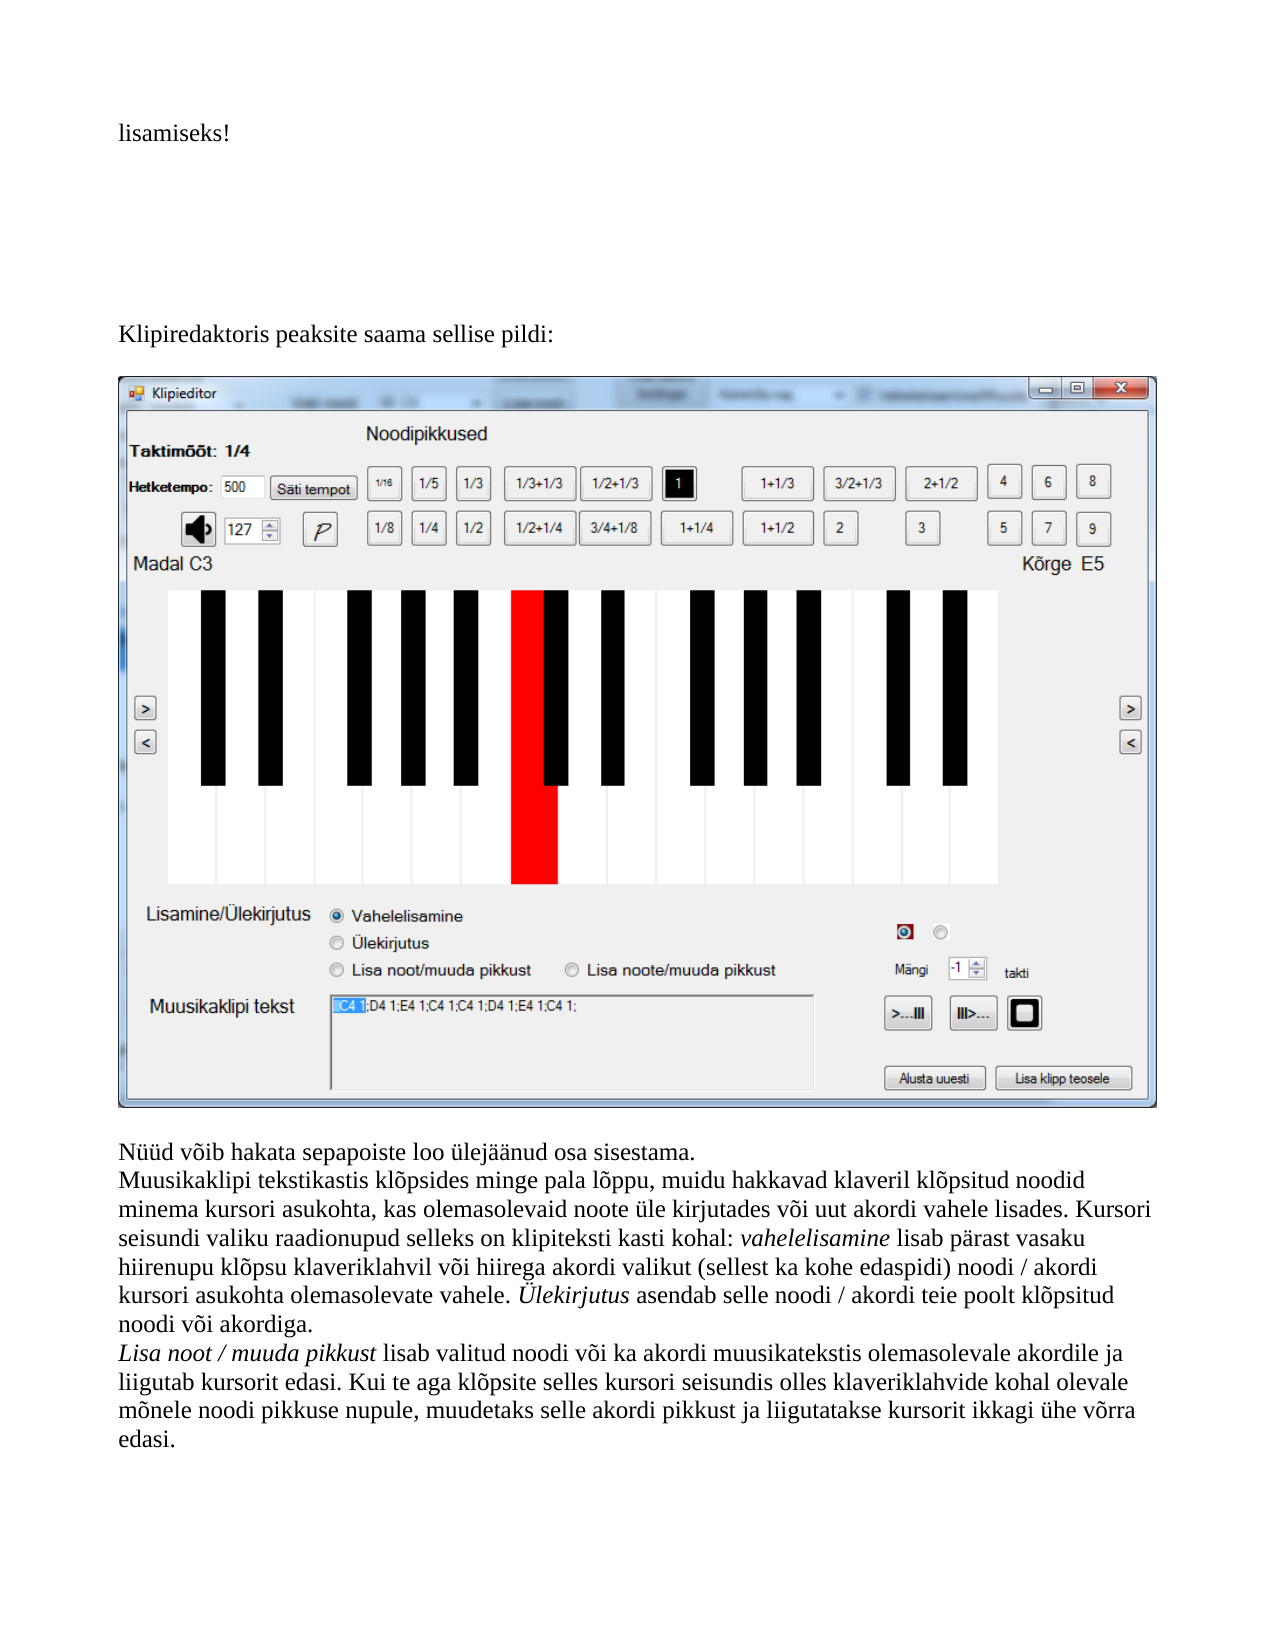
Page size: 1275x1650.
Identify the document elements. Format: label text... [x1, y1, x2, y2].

text Muusikaklipi tekstikastis klõpsides minge pala lõppu, muidu hakkavad klaveril klõpsitud noodid minema kursori asukohta, kas olemasolevaid noote üle kirjutades või uut akordi vahele lisades. Kursori seisundi valiku raadionupud selleks on klipiteksti kasti kohal: vahelelisamine lisab pärast vasaku hiirenupu klõpsu klaveriklahvil või hiirega akordi valikut (sellest ka kohe edaspidi) noodi / akordi kursori asukohta olemasolevate vahele. Ülekirjutus asendab selle noodi / akordi teie poolt klõpsitud noodi või akordiga. Lisa noot / muuda pikkust lisab valitud noodi või ka akordi muusikatekstis olemasolevale akordile ja liigutab kursorit edasi. Kui te aga klõpsite selles kursori seisundis olles klaveriklahvide kohal olevale mõnele noodi pikkuse nupule, muudetaks selle akordi pikkust ja liigutatakse kursorit ikkagi ühe võrra edasi. [118, 1165, 1157, 1453]
text Nüüd võib hakata sepapoiste loo ülejäänud osa sisestama. [118, 1137, 1157, 1165]
text Klipiredaktoris peaksite saama sellise pildi: [118, 319, 1157, 376]
picture [118, 376, 1157, 1108]
text lisamiseks! [118, 118, 1157, 176]
